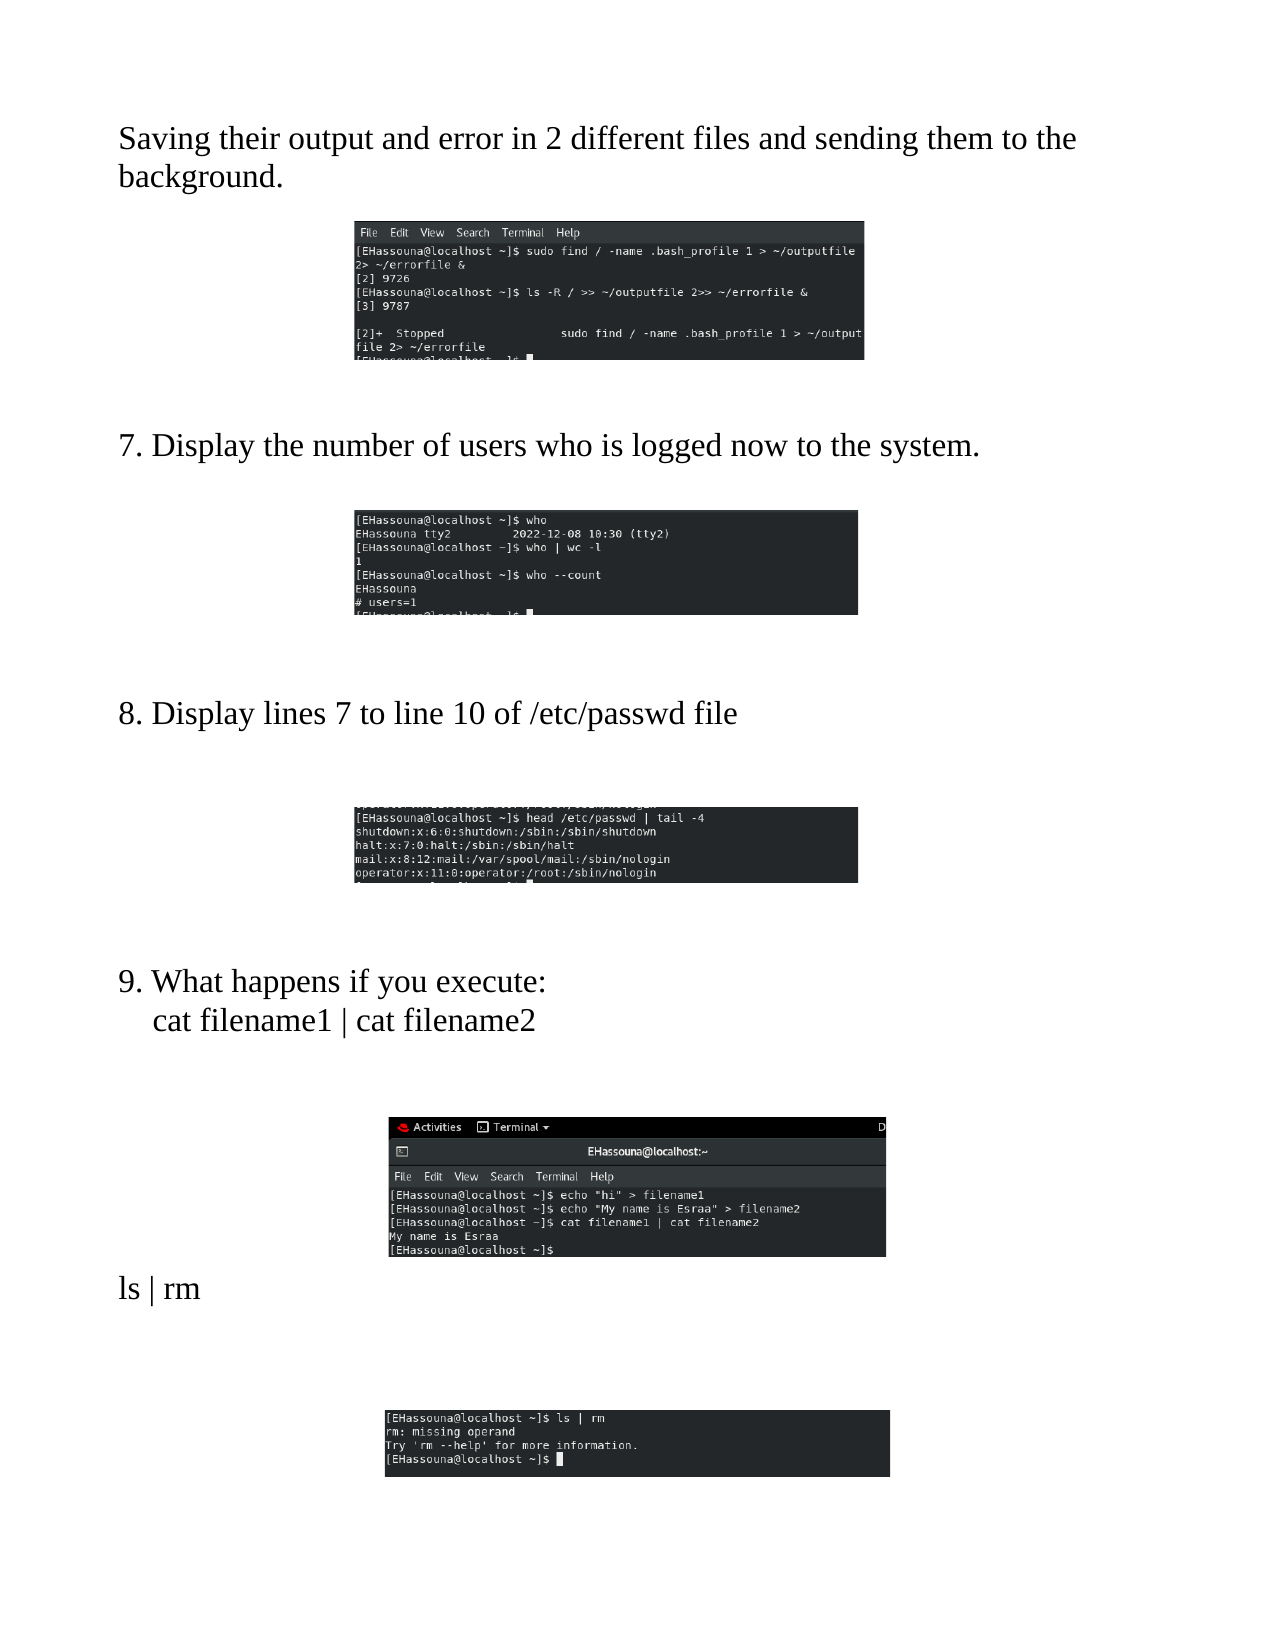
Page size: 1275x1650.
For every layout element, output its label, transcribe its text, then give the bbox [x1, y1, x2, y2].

text 7. Display the number of users who is logged now to the system. [118, 425, 1157, 463]
text Saving their output and error in 2 different files and sending them to the background. [118, 118, 1157, 195]
text  [118, 1076, 1157, 1115]
text 9. What happens if you execute: [118, 961, 1157, 1000]
text  cat filename1 | cat filename2 [118, 1000, 1157, 1038]
text ls | rm [118, 1268, 1157, 1306]
text 8. Display lines 7 to line 10 of /etc/passwd file [118, 693, 1157, 731]
